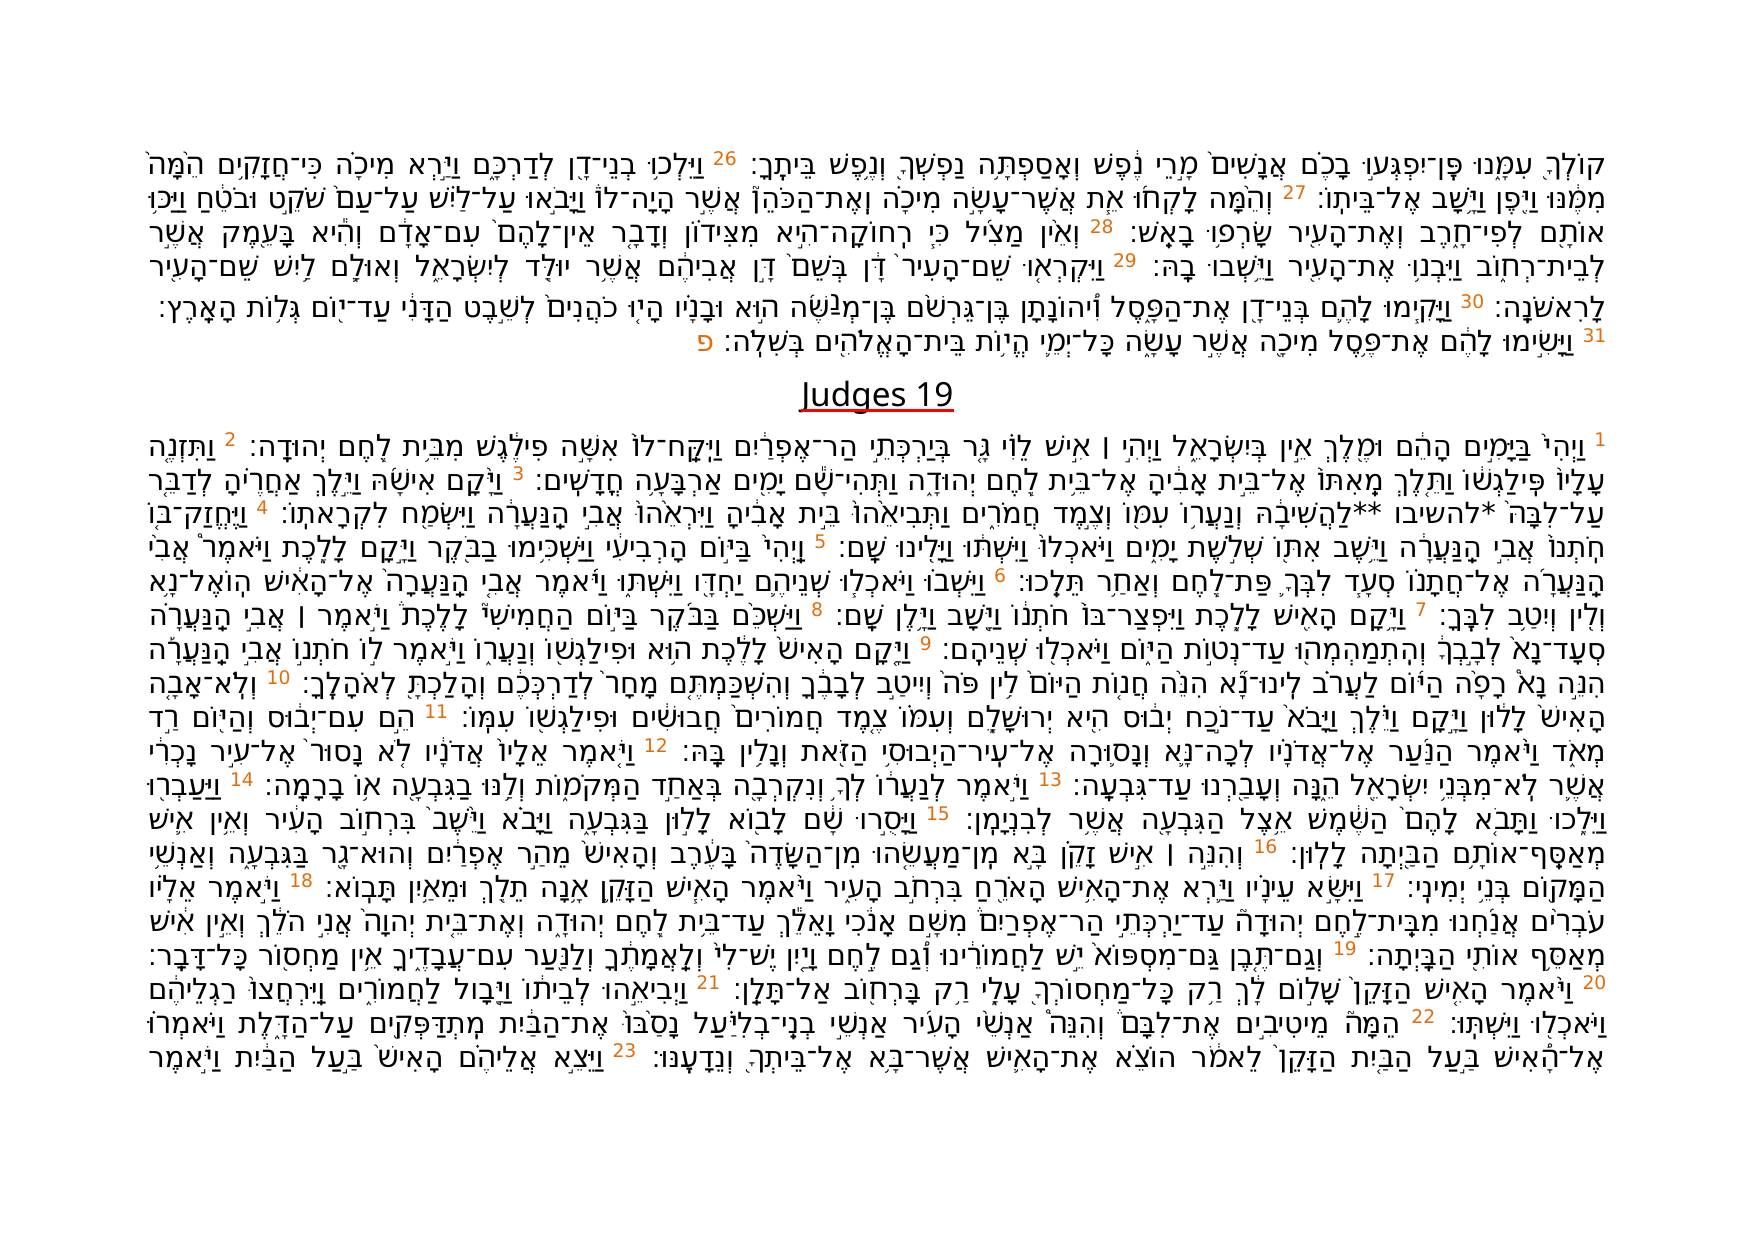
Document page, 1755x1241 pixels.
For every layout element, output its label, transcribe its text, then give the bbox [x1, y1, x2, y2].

text 1 וַיְהִי֙ בַּיָּמִ֣ים הָהֵ֔ם וּמֶ֖לֶךְ אֵ֣ין בְּיִשְׂרָאֵ֑ל וַיְהִ֣י ׀ אִ֣ישׁ לֵוִ֗י גָּ֚ר בְּיַרְכְּתֵ֣י הַר־אֶפְרַ֔יִם וַיִּֽקַּֽח־לוֹ֙ אִשָּׁ֣ה פִילֶ֔גֶשׁ מִבֵּ֥ית לֶ֖חֶם יְהוּדָֽה׃ 2 וַתִּזְנֶ֤ה עָלָיו֙ פִּֽילַגְשׁ֔וֹ וַתֵּ֤לֶךְ מֵֽאִתּוֹ֙ אֶל־בֵּ֣ית אָבִ֔יהָ אֶל־בֵּ֥ית לֶ֖חֶם יְהוּדָ֑ה וַתְּהִי־שָׁ֕ם יָמִ֖ים אַרְבָּעָ֥ה חֳדָשִֽׁים׃ ‬‬‬‬3 וַיָּ֨קָם אִישָׁ֜הּ וַיֵּ֣לֶךְ אַחֲרֶ֗יהָ לְדַבֵּ֤ר עַל־לִבָּהּ֙ *להשיבו **לַהֲשִׁיבָ֔הּ וְנַעֲר֥וֹ עִמּ֖וֹ וְצֶ֣מֶד חֲמֹרִ֑ים וַתְּבִיאֵ֙הוּ֙ בֵּ֣ית אָבִ֔יהָ וַיִּרְאֵ֙הוּ֙ אֲבִ֣י הַֽנַּעֲרָ֔ה וַיִּשְׂמַ֖ח לִקְרָאתֽוֹ׃ ‬‬‬‬4 וַיֶּחֱזַק־בּ֤וֹ חֹֽתְנוֹ֙ אֲבִ֣י הַֽנַּעֲרָ֔ה וַיֵּ֥שֶׁב אִתּ֖וֹ שְׁלֹ֣שֶׁת יָמִ֑ים וַיֹּאכְלוּ֙ וַיִּשְׁתּ֔וּ וַיָּלִ֖ינוּ שָֽׁם׃ ‬‬‬‬5 וַֽיְהִי֙ בַּיּ֣וֹם הָרְבִיעִ֔י וַיַּשְׁכִּ֥ימוּ בַבֹּ֖קֶר וַיָּ֣קָם לָלֶ֑כֶת וַיֹּאמֶר֩ אֲבִ֨י הַֽנַּעֲרָ֜ה אֶל־חֲתָנ֗וֹ סְעָ֧ד לִבְּךָ֛ פַּת־לֶ֖חֶם וְאַחַ֥ר תֵּלֵֽכוּ׃ ‬‬‬‬6 וַיֵּשְׁב֗וּ וַיֹּאכְל֧וּ שְׁנֵיהֶ֛ם יַחְדָּ֖ו וַיִּשְׁתּ֑וּ וַיֹּ֜אמֶר אֲבִ֤י הַֽנַּעֲרָה֙ אֶל־הָאִ֔ישׁ הֽוֹאֶל־נָ֥א וְלִ֖ין וְיִטַ֥ב לִבֶּֽךָ׃ ‬‬‬‬7 וַיָּ֥קָם הָאִ֖ישׁ לָלֶ֑כֶת וַיִּפְצַר־בּוֹ֙ חֹתְנ֔וֹ וַיָּ֖שָׁב וַיָּ֥לֶן שָֽׁם׃ ‬‬‬‬8 וַיַּשְׁכֵּ֨ם בַּבֹּ֜קֶר בַּיּ֣וֹם הַחֲמִישִׁי֮ לָלֶכֶת֒ וַיֹּ֣אמֶר ׀ אֲבִ֣י הַֽנַּעֲרָ֗ה סְעָד־נָא֙ לְבָ֣בְךָ֔ וְהִֽתְמַהְמְה֖וּ עַד־נְט֣וֹת הַיּ֑וֹם וַיֹּאכְל֖וּ שְׁנֵיהֶֽם׃ ‬‬‬‬9 וַיָּ֤קָם הָאִישׁ֙ לָלֶ֔כֶת ה֥וּא וּפִילַגְשׁ֖וֹ וְנַעֲר֑וֹ וַיֹּ֣אמֶר ל֣וֹ חֹתְנ֣וֹ אֲבִ֣י הַֽנַּעֲרָ֡ה הִנֵּ֣ה נָא֩ רָפָ֨ה הַיּ֜וֹם לַעֲרֹ֗ב לִֽינוּ־נָ֞א הִנֵּ֨ה חֲנ֤וֹת הַיּוֹם֙ לִ֥ין פֹּה֙ וְיִיטַ֣ב לְבָבֶ֔ךָ וְהִשְׁכַּמְתֶּ֤ם מָחָר֙ לְדַרְכְּכֶ֔ם וְהָלַכְתָּ֖ לְאֹהָלֶֽךָ׃ ‬‬‬‬10 וְלֹֽא־אָבָ֤ה הָאִישׁ֙ לָל֔וּן וַיָּ֣קָם וַיֵּ֗לֶךְ וַיָּבֹא֙ עַד־נֹ֣כַח יְב֔וּס הִ֖יא יְרוּשָׁלָ֑͏ִם וְעִמּ֗וֹ צֶ֤מֶד חֲמוֹרִים֙ חֲבוּשִׁ֔ים וּפִילַגְשׁ֖וֹ עִמּֽוֹ׃ ‬‬‬‬11 הֵ֣ם עִם־יְב֔וּס וְהַיּ֖וֹם רַ֣ד מְאֹ֑ד וַיֹּ֨אמֶר הַנַּ֜עַר אֶל־אֲדֹנָ֗יו לְכָה־נָּ֛א וְנָס֛וּרָה אֶל־עִֽיר־הַיְבוּסִ֥י הַזֹּ֖את וְנָלִ֥ין בָּֽהּ׃ ‬‬‬‬12 וַיֹּ֤אמֶר אֵלָיו֙ אֲדֹנָ֔יו לֹ֤א נָסוּר֙ אֶל־עִ֣יר נָכְרִ֔י אֲשֶׁ֛ר לֹֽא־מִבְּנֵ֥י יִשְׂרָאֵ֖ל הֵ֑נָּה וְעָבַ֖רְנוּ עַד־גִּבְעָֽה׃ ‬‬‬‬13 וַיֹּ֣אמֶר לְנַעֲר֔וֹ לְךָ֥ וְנִקְרְבָ֖ה בְּאַחַ֣ד הַמְּקֹמ֑וֹת וְלַ֥נּוּ בַגִּבְעָ֖ה א֥וֹ בָרָמָֽה׃ ‬‬‬‬14 וַיַּעַבְר֖וּ וַיֵּלֵ֑כוּ וַתָּבֹ֤א לָהֶם֙ הַשֶּׁ֔מֶשׁ אֵ֥צֶל הַגִּבְעָ֖ה אֲשֶׁ֥ר לְבִנְיָמִֽן׃ ‬‬‬‬15 וַיָּסֻ֣רוּ שָׁ֔ם לָב֖וֹא לָל֣וּן בַּגִּבְעָ֑ה וַיָּבֹ֗א וַיֵּ֙שֶׁב֙ בִּרְח֣וֹב הָעִ֔יר וְאֵ֥ין אִ֛ישׁ מְאַסֵּֽף־אוֹתָ֥ם הַבַּ֖יְתָה לָלֽוּן׃ ‬‬‬‬16 וְהִנֵּ֣ה ׀ אִ֣ישׁ זָקֵ֗ן בָּ֣א מִֽן־מַעֲשֵׂ֤הוּ מִן־הַשָּׂדֶה֙ בָּעֶ֔רֶב וְהָאִישׁ֙ מֵהַ֣ר אֶפְרַ֔יִם וְהוּא־גָ֖ר בַּגִּבְעָ֑ה וְאַנְשֵׁ֥י הַמָּק֖וֹם בְּנֵ֥י יְמִינִֽי׃ ‬‬‬‬17 וַיִּשָּׂ֣א עֵינָ֗יו וַיַּ֛רְא אֶת־הָאִ֥ישׁ הָאֹרֵ֖חַ בִּרְחֹ֣ב הָעִ֑יר וַיֹּ֨אמֶר הָאִ֧ישׁ הַזָּקֵ֛ן אָ֥נָה תֵלֵ֖ךְ וּמֵאַ֥יִן תָּבֽוֹא׃ ‬‬‬‬18 וַיֹּ֣אמֶר אֵלָ֗יו עֹבְרִ֨ים אֲנַ֜חְנוּ מִבֵּֽית־לֶ֣חֶם יְהוּדָה֮ עַד־יַרְכְּתֵ֣י הַר־אֶפְרַיִם֒ מִשָּׁ֣ם אָנֹ֔כִי וָאֵלֵ֕ךְ עַד־בֵּ֥ית לֶ֖חֶם יְהוּדָ֑ה וְאֶת־בֵּ֤ית יְהוָה֙ אֲנִ֣י הֹלֵ֔ךְ וְאֵ֣ין אִ֔ישׁ מְאַסֵּ֥ף אוֹתִ֖י הַבָּֽיְתָה׃ ‬‬‬‬19 וְגַם־תֶּ֤בֶן גַּם־מִסְפּוֹא֙ יֵ֣שׁ לַחֲמוֹרֵ֔ינוּ וְ֠גַם לֶ֣חֶם וָיַ֤יִן יֶשׁ־לִי֙ וְלַֽאֲמָתֶ֔ךָ וְלַנַּ֖עַר עִם־עֲבָדֶ֑יךָ אֵ֥ין מַחְס֖וֹר כָּל־דָּבָֽר׃ ‬‬‬‬20 וַיֹּ֨אמֶר הָאִ֤ישׁ הַזָּקֵן֙ שָׁל֣וֹם לָ֔ךְ רַ֥ק כָּל־מַחְסוֹרְךָ֖ עָלָ֑י רַ֥ק בָּרְח֖וֹב אַל־תָּלַֽן׃ ‬‬‬‬21 וַיְבִיאֵ֣הוּ לְבֵית֔וֹ וַיָּ֖בָול לַחֲמוֹרִ֑ים וַֽיִּרְחֲצוּ֙ רַגְלֵיהֶ֔ם וַיֹּאכְל֖וּ וַיִּשְׁתּֽוּ׃ ‬‬‬‬22 הֵמָּה֮ מֵיטִיבִ֣ים אֶת־לִבָּם֒ וְהִנֵּה֩ אַנְשֵׁ֨י הָעִ֜יר אַנְשֵׁ֣י בְנֵֽי־בְלִיַּ֗עַל נָסַ֙בּוּ֙ אֶת־הַבַּ֔יִת מִֽתְדַּפְּקִ֖ים עַל־הַדָּ֑לֶת וַיֹּאמְר֗וּ אֶל־הָ֠אִישׁ בַּ֣עַל הַבַּ֤יִת הַזָּקֵן֙ לֵאמֹ֔ר הוֹצֵ֗א אֶת־הָאִ֛ישׁ אֲשֶׁר־בָּ֥א אֶל־בֵּיתְךָ֖ וְנֵדָעֶֽנּוּ׃ ‬‬‬‬23 וַיֵּצֵ֣א אֲלֵיהֶ֗ם הָאִישׁ֙ בַּ֣עַל הַבַּ֔יִת וַיֹּ֣אמֶר אֲלֵהֶ֔ם אַל־אַחַ֖י אַל־תָּרֵ֣עוּ נָ֑א אַ֠חֲרֵי אֲשֶׁר־בָּ֞א הָאִ֤ישׁ הַזֶּה֙ אַל־בֵּיתִ֔י אַֽל־תַּעֲשׂ֖וּ אֶת־הַנְּבָלָ֥ה הַזֹּֽאת׃ ‬‬‬‬24 הִנֵּה֩ בִתִּ֨י הַבְּתוּלָ֜ה וּפִֽילַגְשֵׁ֗הוּ אוֹצִֽיאָה־נָּ֤א אוֹתָם֙ וְעַנּ֣וּ אוֹתָ֔ם וַעֲשׂ֣וּ לָהֶ֔ם הַטּ֖וֹב בְּעֵינֵיכֶ֑ם וְלָאִ֤ישׁ הַזֶּה֙ לֹ֣א תַעֲשׂ֔וּ דְּבַ֖ר הַנְּבָלָ֥ה הַזֹּֽאת׃ ‬‬‬‬25 וְלֹֽא־אָב֤וּ הָאֲנָשִׁים֙ לִשְׁמֹ֣עַֽ ל֔וֹ וַיַּחֲזֵ֤ק הָאִישׁ֙ בְּפִ֣ילַגְשׁ֔וֹ וַיֹּצֵ֥א אֲלֵיהֶ֖ם הַח֑וּץ וַיֵּדְע֣וּ א֠וֹתָהּ וַיִּֽתְעַלְּלוּ־בָ֤הּ כָּל־הַלַּ֙יְלָה֙ עַד־הַבֹּ֔קֶר וַֽיְשַׁלְּח֖וּהָ *בעלות **כַּעֲל֥וֹת הַשָּֽׁחַר׃ ‬‬‬‬26 וַתָּבֹ֥א הָאִשָּׁ֖ה לִפְנ֣וֹת הַבֹּ֑קֶר וַתִּפֹּ֞ל פֶּ֧תַח בֵּית־הָאִ֛ישׁ אֲשֶׁר־אֲדוֹנֶ֥יהָ שָּׁ֖ם עַד־הָאֽוֹר׃ ‬‬‬‬27 וַיָּ֨קָם אֲדֹנֶ֜יהָ בַּבֹּ֗קֶר וַיִּפְתַּח֙ דַּלְת֣וֹת הַבַּ֔יִת וַיֵּצֵ֖א לָלֶ֣כֶת לְדַרְכּ֑וֹ וְהִנֵּ֧ה הָאִשָּׁ֣ה פִֽילַגְשׁ֗וֹ נֹפֶ֙לֶת֙ פֶּ֣תַח הַבַּ֔יִת וְיָדֶ֖יהָ עַל־הַסַּֽף׃ ‬‬‬‬28 וַיֹּ֧אמֶר אֵלֶ֛יהָ ק֥וּמִי וְנֵלֵ֖כָה וְאֵ֣ין עֹנֶ֑ה וַיִּקָּחֶ֙הָ֙ עַֽל־הַחֲמ֔וֹר וַיָּ֣קָם הָאִ֔ישׁ וַיֵּ֖לֶךְ לִמְקֹמֽוֹ׃ ‬‬‬‬29 וַיָּבֹ֣א אֶל־בֵּית֗וֹ וַיִּקַּ֤ח אֶת־הַֽמַּאֲכֶ֙לֶת֙ וַיַּחֲזֵ֣ק בְּפִֽילַגְשׁ֔וֹ וַֽיְנַתְּחֶ֙הָ֙ לַעֲצָמֶ֔יהָ לִשְׁנֵ֥ים עָשָׂ֖ר נְתָחִ֑ים וַֽיְשַׁלְּחֶ֔הָ בְּכֹ֖ל גְּב֥וּל יִשְׂרָאֵֽל׃ ‬‬‬‬30 וְהָיָ֣ה כָל־הָרֹאֶ֗ה וְאָמַר֙ לֹֽא־נִהְיְתָ֤ה וְלֹֽא־נִרְאֲתָה֙ כָּזֹ֔את לְמִיּ֞וֹם עֲל֤וֹת בְּנֵֽי־יִשְׂרָאֵל֙ מֵאֶ֣רֶץ מִצְרַ֔יִם עַ֖ד הַיּ֣וֹם הַזֶּ֑ה שִֽׂימוּ־לָכֶ֥ם עָלֶ֖יהָ עֻ֥צוּ וְדַבֵּֽרוּ׃ פ ‬‬‬‬‬‬‬‬‬‬‬‬‬‬‬‬‬‬‬‬‬‬‬‬‬‬‬‬‬‬‬‬‬ [148, 429, 1606, 1074]
text 7 וַיֵּלְכוּ֙ חֲמֵ֣שֶׁת הָאֲנָשִׁ֔ים וַיָּבֹ֖אוּ לָ֑יְשָׁה וַיִּרְא֣וּ אֶת־הָעָ֣ם אֲשֶׁר־בְּקִרְבָּ֣הּ יוֹשֶֽׁבֶת־לָ֠בֶטַח כְּמִשְׁפַּ֨ט צִדֹנִ֜ים שֹׁקֵ֣ט ׀ וּבֹטֵ֗חַ וְאֵין־מַכְלִ֨ים דָּבָ֤ר בָּאָ֙רֶץ֙ יוֹרֵ֣שׁ עֶ֔צֶר וּרְחֹקִ֥ים הֵ֙מָּה֙ מִצִּ֣דֹנִ֔ים וְדָבָ֥ר אֵין־לָהֶ֖ם עִם־אָדָֽם׃ ‬‬‬‬8 וַיָּבֹ֙אוּ֙ אֶל־אֲחֵיהֶ֔ם צָרְעָ֖ה וְאֶשְׁתָּאֹ֑ל וַיֹּאמְר֥וּ לָהֶ֛ם אֲחֵיהֶ֖ם מָ֥ה אַתֶּֽם׃ ‬‬‬‬9 וַיֹּאמְר֗וּ ק֚וּמָה וְנַעֲלֶ֣ה עֲלֵיהֶ֔ם כִּ֤י רָאִ֙ינוּ֙ אֶת־הָאָ֔רֶץ וְהִנֵּ֥ה טוֹבָ֖ה מְאֹ֑ד וְאַתֶּ֣ם מַחְשִׁ֔ים אַל־תֵּעָ֣צְל֔וּ לָלֶ֥כֶת לָבֹ֖א לָרֶ֥שֶׁת אֶת־הָאָֽרֶץ׃ ‬‬‬‬10 כְּבֹאֲכֶ֞ם תָּבֹ֣אוּ ׀ אֶל־עַ֣ם בֹּטֵ֗חַ וְהָאָ֙רֶץ֙ רַחֲבַ֣ת יָדַ֔יִם כִּֽי־נְתָנָ֥הּ אֱלֹהִ֖ים בְּיֶדְכֶ֑ם מָקוֹם֙ אֲשֶׁ֣ר אֵֽין־שָׁ֣ם מַחְס֔וֹר כָּל־דָּבָ֖ר אֲשֶׁ֥ר בָּאָֽרֶץ׃ ‬‬‬‬11 וַיִּסְע֤וּ מִשָּׁם֙ מִמִּשְׁפַּ֣חַת הַדָּנִ֔י מִצָּרְעָ֖ה וּמֵאֶשְׁתָּאֹ֑ל שֵֽׁשׁ־מֵא֣וֹת אִ֔ישׁ חָג֖וּר כְּלֵ֥י מִלְחָמָֽה׃ ‬‬‬‬12 וַֽיַּעֲל֗וּ וַֽיַּחֲנ֛וּ בְּקִרְיַ֥ת יְעָרִ֖ים בִּֽיהוּדָ֑ה עַל־כֵּ֡ן קָרְאוּ֩ לַמָּק֨וֹם הַה֜וּא מַחֲנֵה־דָ֗ן עַ֚ד הַיּ֣וֹם הַזֶּ֔ה הִנֵּ֕ה אַחֲרֵ֖י קִרְיַ֥ת יְעָרִֽים׃ ‬‬‬‬13 וַיַּעַבְר֥וּ מִשָּׁ֖ם הַר־אֶפְרָ֑יִם וַיָּבֹ֖אוּ עַד־בֵּ֥ית מִיכָֽה׃ ‬‬‬‬14 וַֽיַּעֲנ֞וּ חֲמֵ֣שֶׁת הָאֲנָשִׁ֗ים הַהֹלְכִים֮ לְרַגֵּל֮ אֶת־הָאָ֣רֶץ לַיִשׁ֒ וַיֹּֽאמְרוּ֙ אֶל־אֲחֵיהֶ֔ם הַיְדַעְתֶּ֗ם כִּ֠י יֵ֣שׁ בַּבָּתִּ֤ים הָאֵ֙לֶּה֙ אֵפ֣וֹד וּתְרָפִ֔ים וּפֶ֖סֶל וּמַסֵּכָ֑ה וְעַתָּ֖ה דְּע֥וּ מַֽה־תַּעֲשֽׂוּ׃ ‬‬‬‬15 וַיָּס֣וּרוּ שָׁ֔מָּה וַיָּבֹ֛אוּ אֶל־בֵּֽית־הַנַּ֥עַר הַלֵּוִ֖י בֵּ֣ית מִיכָ֑ה וַיִּשְׁאֲלוּ־ל֖וֹ לְשָׁלֽוֹם׃ ‬‬‬‬16 וְשֵׁשׁ־מֵא֣וֹת אִ֗ישׁ חֲגוּרִים֙ כְּלֵ֣י מִלְחַמְתָּ֔ם נִצָּבִ֖ים פֶּ֣תַח הַשָּׁ֑עַר אֲשֶׁ֖ר מִבְּנֵי־דָֽן׃ ‬‬‬‬17 וֽ͏ַיַּעֲל֞וּ חֲמֵ֣שֶׁת הָאֲנָשִׁ֗ים הַהֹלְכִים֮ לְרַגֵּ֣ל אֶת־הָאָרֶץ֒ בָּ֣אוּ שָׁ֔מָּה לָקְח֗וּ אֶת־הַפֶּ֙סֶל֙ וְאֶת־הָ֣אֵפ֔וֹד וְאֶת־הַתְּרָפִ֖ים וְאֶת־הַמַּסֵּכָ֑ה וְהַכֹּהֵ֗ן נִצָּב֙ פֶּ֣תַח הַשַּׁ֔עַר וְשֵׁשׁ־מֵא֣וֹת הָאִ֔ישׁ הֶחָג֖וּר כְּלֵ֥י הַמִּלְחָמָֽה׃ ‬‬‬‬18 וְאֵ֗לֶּה בָּ֚אוּ בֵּ֣ית מִיכָ֔ה וַיִּקְחוּ֙ אֶת־פֶּ֣סֶל הָאֵפ֔וֹד וְאֶת־הַתְּרָפִ֖ים וְאֶת־הַמַּסֵּכָ֑ה וַיֹּ֤אמֶר אֲלֵיהֶם֙ הַכֹּהֵ֔ן מָ֥ה אַתֶּ֖ם עֹשִֽׂים׃ ‬‬‬‬19 וַיֹּ֩אמְרוּ֩ ל֨וֹ הַחֲרֵ֜שׁ שִֽׂים־יָדְךָ֤ עַל־פִּ֙יךָ֙ וְלֵ֣ךְ עִמָּ֔נוּ וֶֽהְיֵה־לָ֖נוּ לְאָ֣ב וּלְכֹהֵ֑ן הֲט֣וֹב ׀ הֱיוֹתְךָ֣ כֹהֵ֗ן לְבֵית֙ אִ֣ישׁ אֶחָ֔ד א֚וֹ הֱיוֹתְךָ֣ כֹהֵ֔ן לְשֵׁ֥בֶט וּלְמִשְׁפָּחָ֖ה בְּיִשְׂרָאֵֽל׃ ‬‬‬‬20 וַיִּיטַב֙ לֵ֣ב הַכֹּהֵ֔ן וַיִּקַּח֙ אֶת־הָ֣אֵפ֔וֹד וְאֶת־הַתְּרָפִ֖ים וְאֶת־הַפָּ֑סֶל וַיָּבֹ֖א בְּקֶ֥רֶב הָעָֽם׃ ‬‬‬‬21 וַיִּפְנ֖וּ וַיֵּלֵ֑כוּ וַיָּשִׂ֨ימוּ אֶת־הַטַּ֧ף וְאֶת־הַמִּקְנֶ֛ה וְאֶת־הַכְּבוּדָּ֖ה לִפְנֵיהֶֽם׃ ‬‬‬‬22 הֵ֥מָּה הִרְחִ֖יקוּ מִבֵּ֣ית מִיכָ֑ה וְהָאֲנָשִׁ֗ים אֲשֶׁ֤ר בַּבָּתִּים֙ אֲשֶׁר֙ עִם־בֵּ֣ית מִיכָ֔ה נִֽזְעֲק֔וּ וַיַּדְבִּ֖יקוּ אֶת־בְּנֵי־דָֽן׃ ‬‬‬‬23 וַֽיִּקְרְאוּ֙ אֶל־בְּנֵי־דָ֔ן וַיַּסֵּ֖בּוּ פְּנֵיהֶ֑ם וַיֹּאמְר֣וּ לְמִיכָ֔ה מַה־לְּךָ֖ כִּ֥י נִזְעָֽקְתָּ׃ ‬‬‬‬24 וַיֹּ֡אמֶר אֶת־אֱלֹהַי֩ אֲשֶׁר־עָשִׂ֨יתִי לְקַחְתֶּ֧ם וְֽאֶת־הַכֹּהֵ֛ן וַתֵּלְכ֖וּ וּמַה־לִּ֣י ע֑וֹד וּמַה־זֶּ֛ה תֹּאמְר֥וּ אֵלַ֖י מַה־לָּֽךְ׃ ‬‬‬‬25 וַיֹּאמְר֤וּ אֵלָיו֙ בְּנֵי־דָ֔ן אַל־תַּשְׁמַ֥ע קוֹלְךָ֖ עִמָּ֑נוּ פֶּֽן־יִפְגְּע֣וּ בָכֶ֗ם אֲנָשִׁים֙ מָ֣רֵי נֶ֔פֶשׁ וְאָסַפְתָּ֥ה נַפְשְׁךָ֖ וְנֶ֥פֶשׁ בֵּיתֶֽךָ׃ ‬‬‬‬26 וַיֵּלְכ֥וּ בְנֵי־דָ֖ן לְדַרְכָּ֑ם וַיַּ֣רְא מִיכָ֗ה כִּי־חֲזָקִ֥ים הֵ֙מָּה֙ מִמֶּ֔נּוּ וַיִּ֖פֶן וַיָּ֥שָׁב אֶל־בֵּיתֽוֹ׃ ‬‬‬‬27 וְהֵ֨מָּה לָקְח֜וּ אֵ֧ת אֲשֶׁר־עָשָׂ֣ה מִיכָ֗ה וְֽאֶת־הַכֹּהֵן֮ אֲשֶׁ֣ר הָיָה־לוֹ֒ וַיָּבֹ֣אוּ עַל־לַ֗יִשׁ עַל־עַם֙ שֹׁקֵ֣ט וּבֹטֵ֔חַ וַיַּכּ֥וּ אוֹתָ֖ם לְפִי־חָ֑רֶב וְאֶת־הָעִ֖יר שָׂרְפ֥וּ בָאֵֽשׁ׃ ‬‬‬‬28 וְאֵ֨ין מַצִ֜יל כִּ֧י רְֽחוֹקָה־הִ֣יא מִצִּיד֗וֹן וְדָבָ֤ר אֵין־לָהֶם֙ עִם־אָדָ֔ם וְהִ֕יא בָּעֵ֖מֶק אֲשֶׁ֣ר לְבֵית־רְח֑וֹב וַיִּבְנ֥וּ אֶת־הָעִ֖יר וַיֵּ֥שְׁבוּ בָֽהּ׃ ‬‬‬‬29 וַיִּקְרְא֤וּ שֵׁם־הָעִיר֙ דָּ֔ן בְּשֵׁם֙ דָּ֣ן אֲבִיהֶ֔ם אֲשֶׁ֥ר יוּלַּ֖ד לְיִשְׂרָאֵ֑ל וְאוּלָ֛ם לַ֥יִשׁ שֵׁם־הָעִ֖יר לָרִאשֹׁנָֽה׃ ‬‬‬‬30 וַיָּקִ֧ימוּ לָהֶ֛ם בְּנֵי־דָ֖ן אֶת־הַפָּ֑סֶל וִ֠יהוֹנָתָן בֶּן־גֵּרְשֹׁ֨ם בֶּן־מְנַשֶּׁ֜ה ה֣וּא וּבָנָ֗יו הָי֤וּ כֹהֲנִים֙ לְשֵׁ֣בֶט הַדָּנִ֔י עַד־י֖וֹם גְּל֥וֹת הָאָֽרֶץ׃ ‬‬‬‬‬31 וַיָּשִׂ֣ימוּ לָהֶ֔ם אֶת־פֶּ֥סֶל מִיכָ֖ה אֲשֶׁ֣ר עָשָׂ֑ה כָּל־יְמֵ֛י הֱי֥וֹת בֵּית־הָאֱלֹהִ֖ים בְּשִׁלֹֽה׃ פ ‬‬‬‬‬‬‬‬‬‬‬‬‬‬‬‬‬‬‬‬‬‬‬‬‬‬‬‬‬ [148, 148, 1606, 358]
text Judges 19 [148, 371, 1606, 416]
